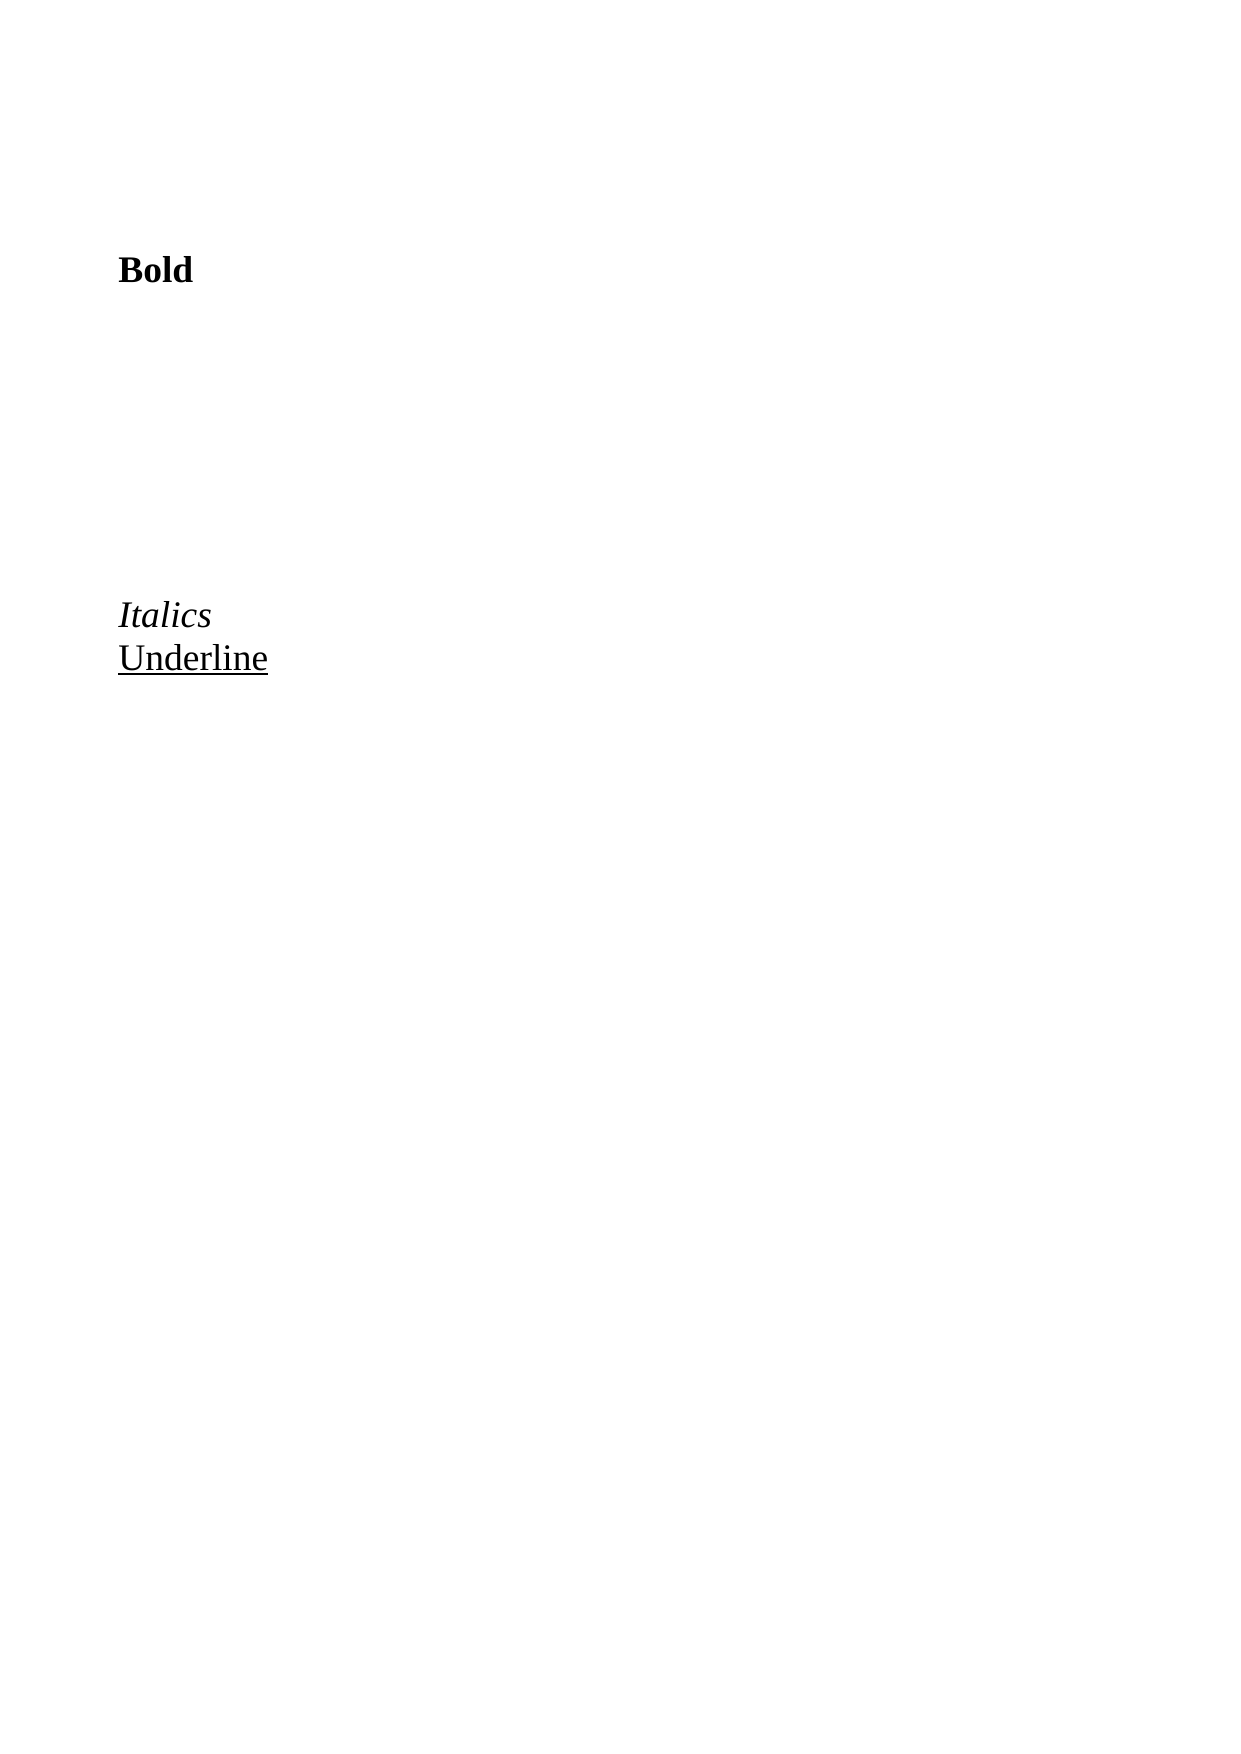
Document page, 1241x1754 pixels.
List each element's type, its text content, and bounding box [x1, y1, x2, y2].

text Underline [118, 636, 1122, 679]
text Italics [118, 592, 1122, 636]
text Bold [118, 247, 1122, 291]
